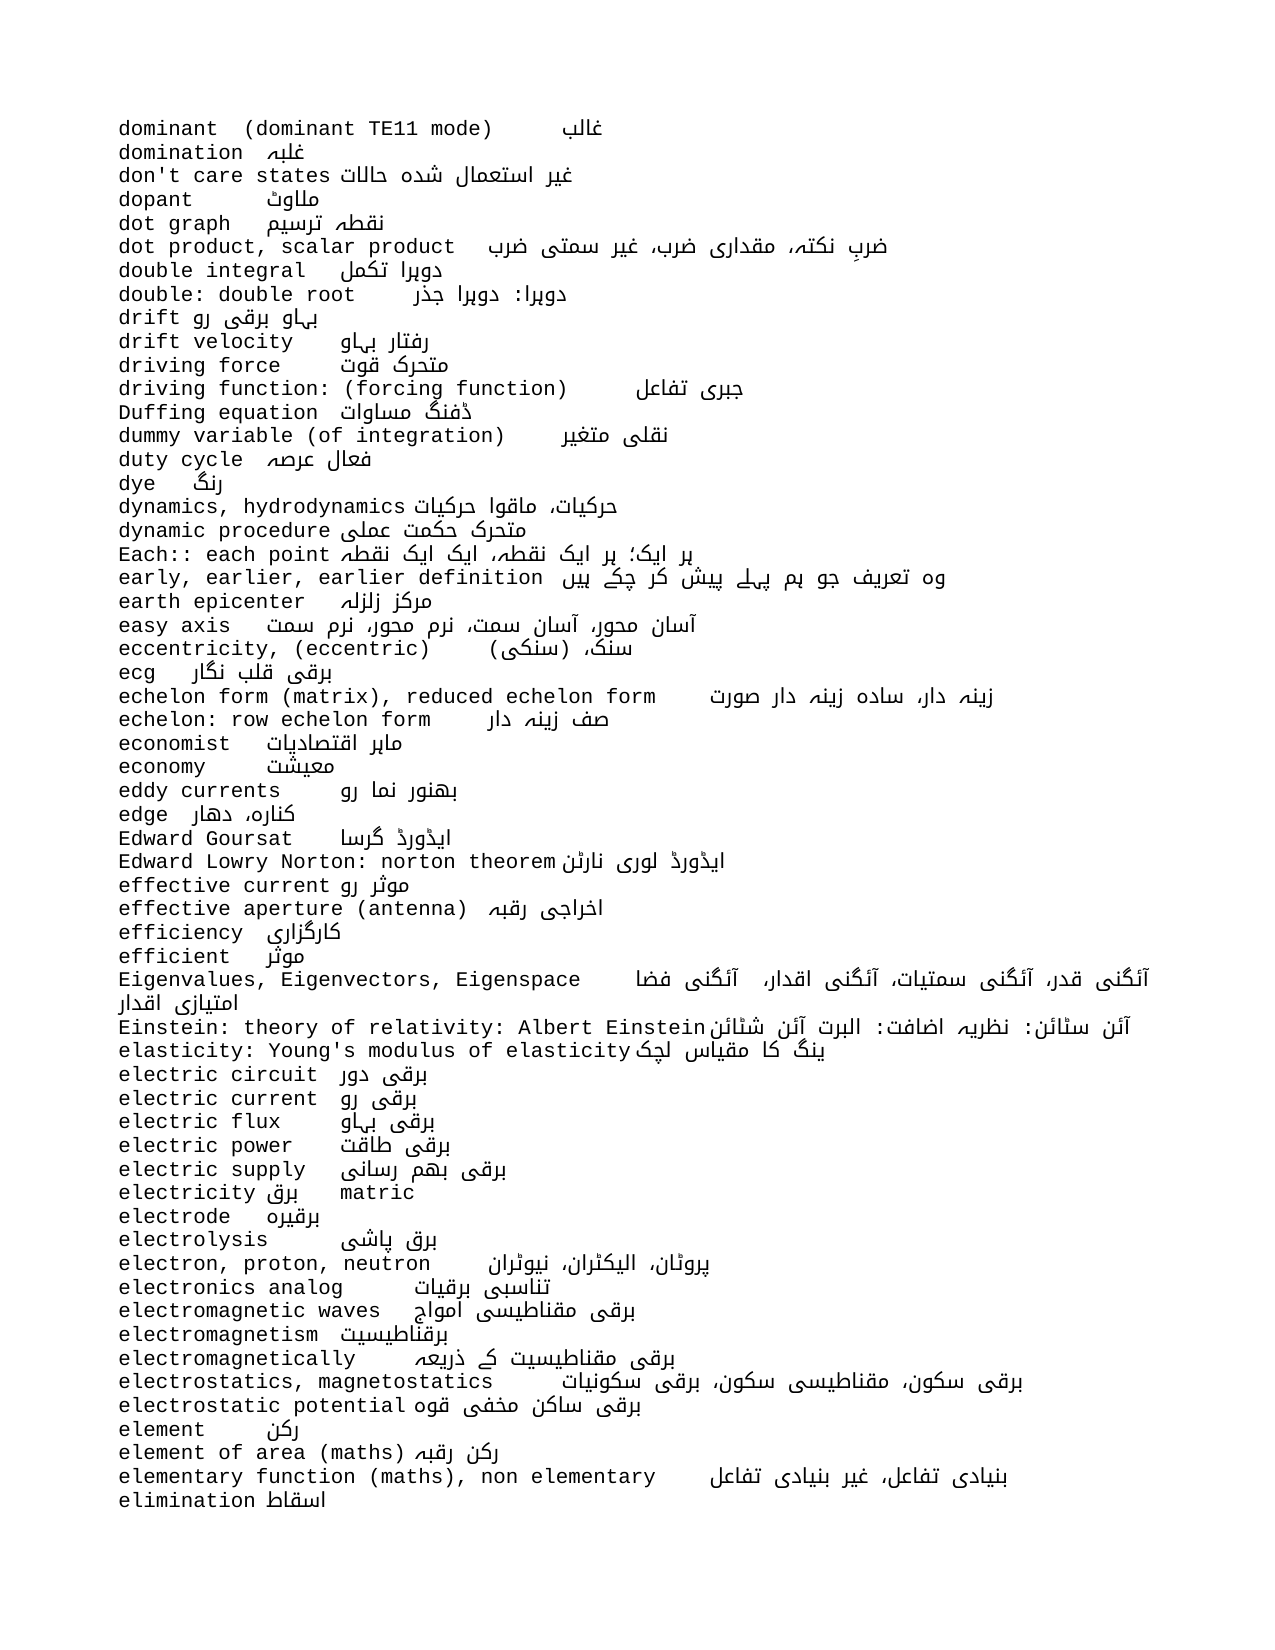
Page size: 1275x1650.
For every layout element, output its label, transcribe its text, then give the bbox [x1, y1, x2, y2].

text echelon form (matrix), reduced echelon form زینہ دار، سادہ زینہ دار صورت [118, 686, 1157, 709]
text electricity برق matric [118, 1182, 1157, 1206]
text double integral دوہرا تکمل [118, 260, 1157, 284]
text dynamics, hydrodynamics حرکیات، ماقوا حرکیات [118, 496, 1157, 520]
text dummy variable (of integration) نقلی متغیر [118, 426, 1157, 449]
text Edward Goursat ایڈورڈ گرسا [118, 827, 1157, 851]
text efficient موثر [118, 946, 1157, 969]
text electric circuit برقی دور [118, 1064, 1157, 1088]
text drift بہاو برقی رو [118, 307, 1157, 331]
text electromagnetically برقی مقناطیسیت کے ذریعہ [118, 1348, 1157, 1371]
text electromagnetism برقناطیسیت [118, 1324, 1157, 1348]
text dye رنگ [118, 473, 1157, 496]
text duty cycle فعال عرصہ [118, 449, 1157, 473]
text eddy currents بھنور نما رو [118, 780, 1157, 804]
text edge کنارہ، دھار [118, 804, 1157, 827]
text electrostatics, magnetostatics برقی سکون، مقناطیسی سکون، برقی سکونیات [118, 1371, 1157, 1395]
text effective aperture (antenna) اخراجی رقبہ [118, 898, 1157, 922]
text electrode برقیرہ [118, 1206, 1157, 1229]
text efficiency کارگزاری [118, 922, 1157, 946]
text domination غلبہ [118, 142, 1157, 165]
text elementary function (maths), non elementary بنیادی تفاعل، غیر بنیادی تفاعل [118, 1466, 1157, 1489]
text economy معیشت [118, 757, 1157, 780]
text eccentricity, (eccentric) سنک، (سنکی) [118, 638, 1157, 662]
text economist ماہر اقتصادیات [118, 733, 1157, 757]
text driving force متحرک قوت [118, 354, 1157, 378]
text double: double root دوہرا: دوہرا جذر [118, 284, 1157, 307]
text electric flux برقی بہاو [118, 1111, 1157, 1135]
text don't care states غیر استعمال شدہ حالات [118, 165, 1157, 189]
text easy axis آسان محور، آسان سمت، نرم محور، نرم سمت [118, 615, 1157, 638]
text electric supply برقی بھم رسانی [118, 1158, 1157, 1182]
text element of area (maths) رکن رقبہ [118, 1442, 1157, 1466]
text electrostatic potential برقی ساکن مخفی قوہ [118, 1395, 1157, 1419]
text Eigenvalues, Eigenvectors, Eigenspace آئگنی قدر، آئگنی سمتیات، آئگنی اقدار، آئگنی فضا امتیازی اقدار [118, 969, 1157, 1017]
text dominant (dominant TE11 mode) غالب [118, 118, 1157, 142]
text dynamic procedure متحرک حکمت عملی [118, 520, 1157, 544]
text electric current برقی رو [118, 1088, 1157, 1111]
text elasticity: Young's modulus of elasticity ینگ کا مقیاس لچک [118, 1040, 1157, 1064]
text electrolysis برق پاشی [118, 1229, 1157, 1253]
text element رکن [118, 1419, 1157, 1442]
text dopant ملاوٹ [118, 189, 1157, 213]
text earth epicenter مرکز زلزلہ [118, 591, 1157, 615]
text echelon: row echelon form صف زینہ دار [118, 709, 1157, 733]
text electromagnetic waves برقی مقناطیسی امواج [118, 1300, 1157, 1324]
text Each:: each point ہر ایک؛ ہر ایک نقطہ، ایک ایک نقطہ [118, 544, 1157, 567]
text electric power برقی طاقت [118, 1135, 1157, 1158]
text dot graph نقطہ ترسیم [118, 213, 1157, 236]
text Duffing equation ڈفنگ مساوات [118, 402, 1157, 426]
text drift velocity رفتار بہاو [118, 331, 1157, 354]
text Edward Lowry Norton: norton theorem ایڈورڈ لوری نارٹن [118, 851, 1157, 875]
text early, earlier, earlier definition وہ تعریف جو ہم پہلے پیش کر چکے ہیں [118, 567, 1157, 591]
text dot product, scalar product ضربِ نکتہ، مقداری ضرب، غیر سمتی ضرب [118, 236, 1157, 260]
text electron, proton, neutron پروٹان، الیکٹران، نیوٹران [118, 1253, 1157, 1277]
text driving function: (forcing function) جبری تفاعل [118, 378, 1157, 402]
text Einstein: theory of relativity: Albert Einstein آئن سٹائن: نظریہ اضافت: البرت آئن شٹائن [118, 1017, 1157, 1040]
text ecg برقی قلب نگار [118, 662, 1157, 686]
text effective current موثر رو [118, 875, 1157, 898]
text electronics analog تناسبی برقیات [118, 1277, 1157, 1300]
text elimination اسقاط [118, 1489, 1157, 1513]
